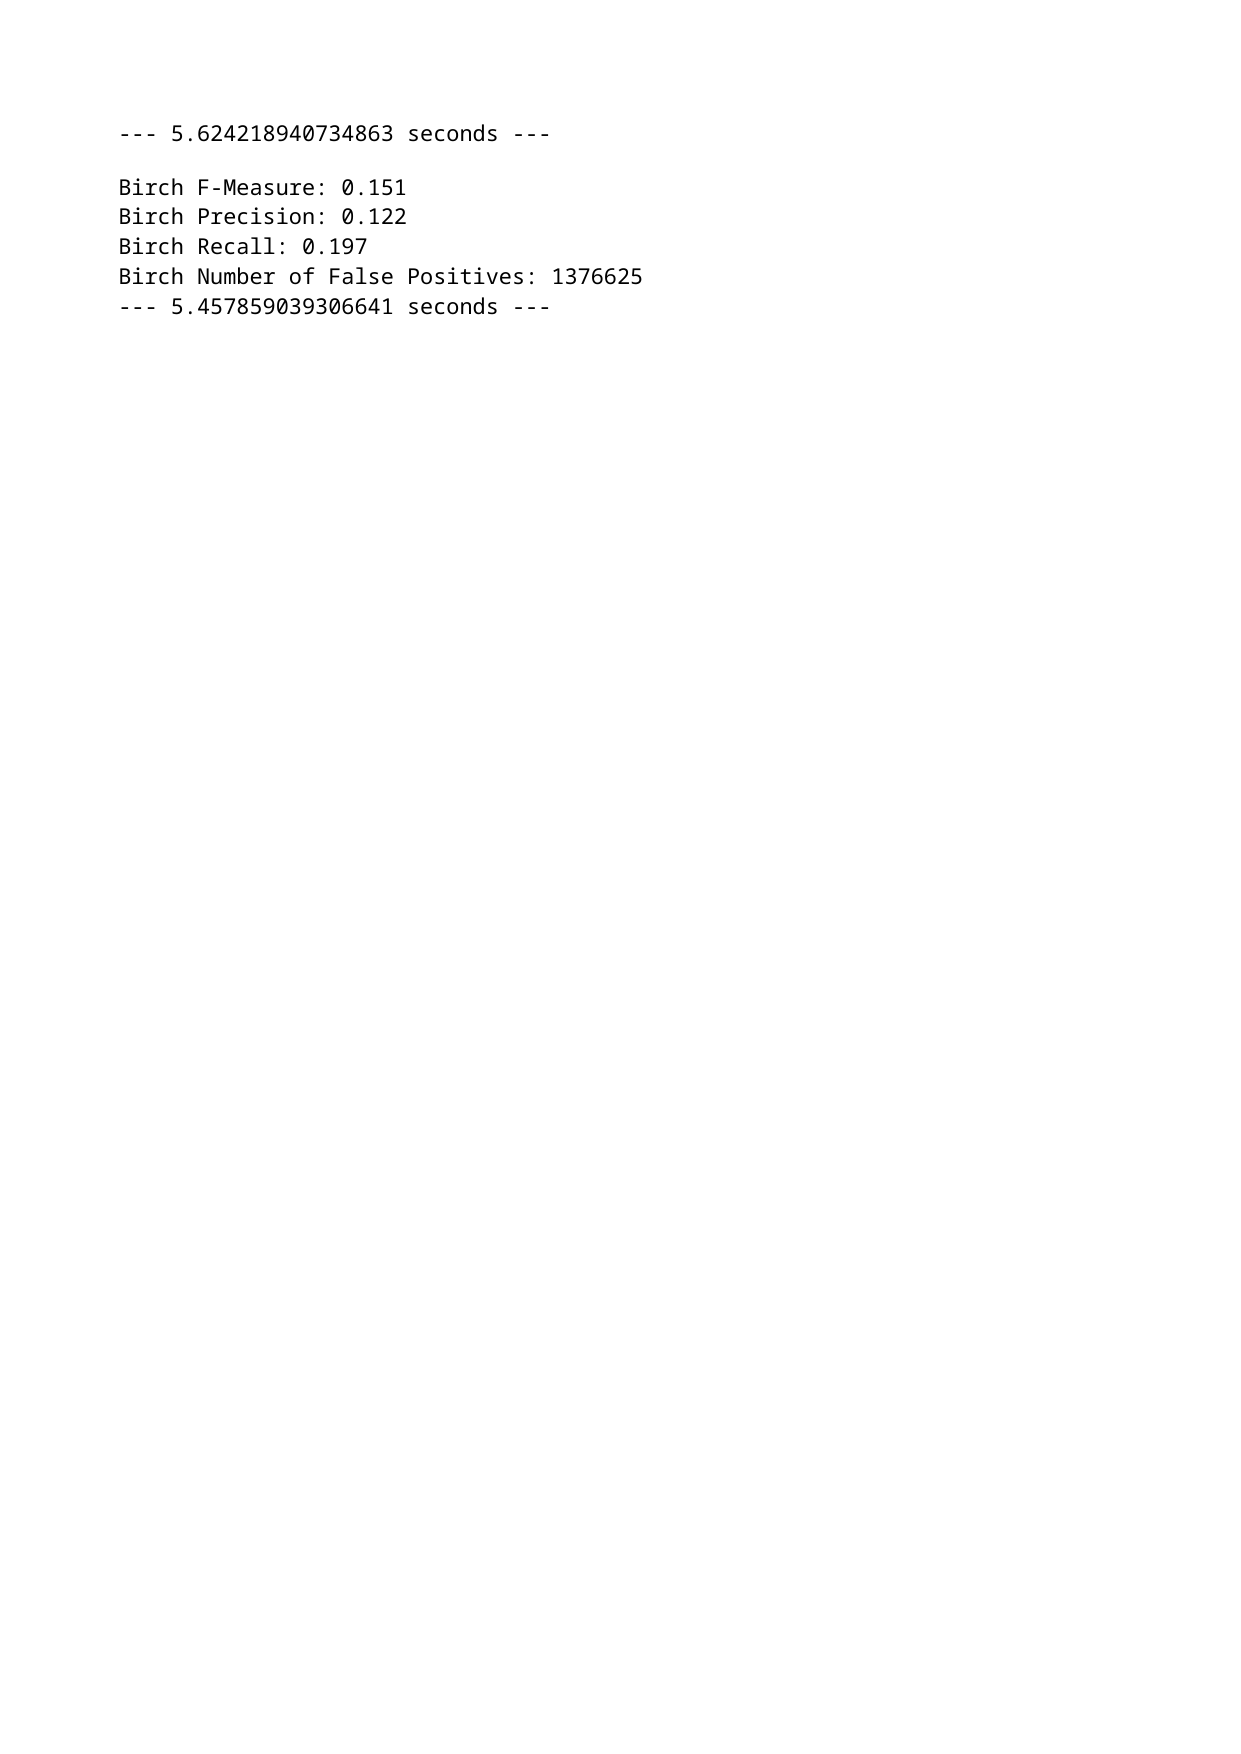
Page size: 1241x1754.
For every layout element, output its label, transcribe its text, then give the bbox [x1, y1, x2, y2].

text --- 5.457859039306641 seconds --- [118, 291, 1122, 321]
text Birch Number of False Positives: 1376625 [118, 261, 1122, 291]
text Birch Recall: 0.197 [118, 231, 1122, 261]
text Birch F-Measure: 0.151 [118, 172, 1122, 201]
text Birch Precision: 0.122 [118, 201, 1122, 231]
text --- 5.624218940734863 seconds --- [118, 118, 1122, 148]
